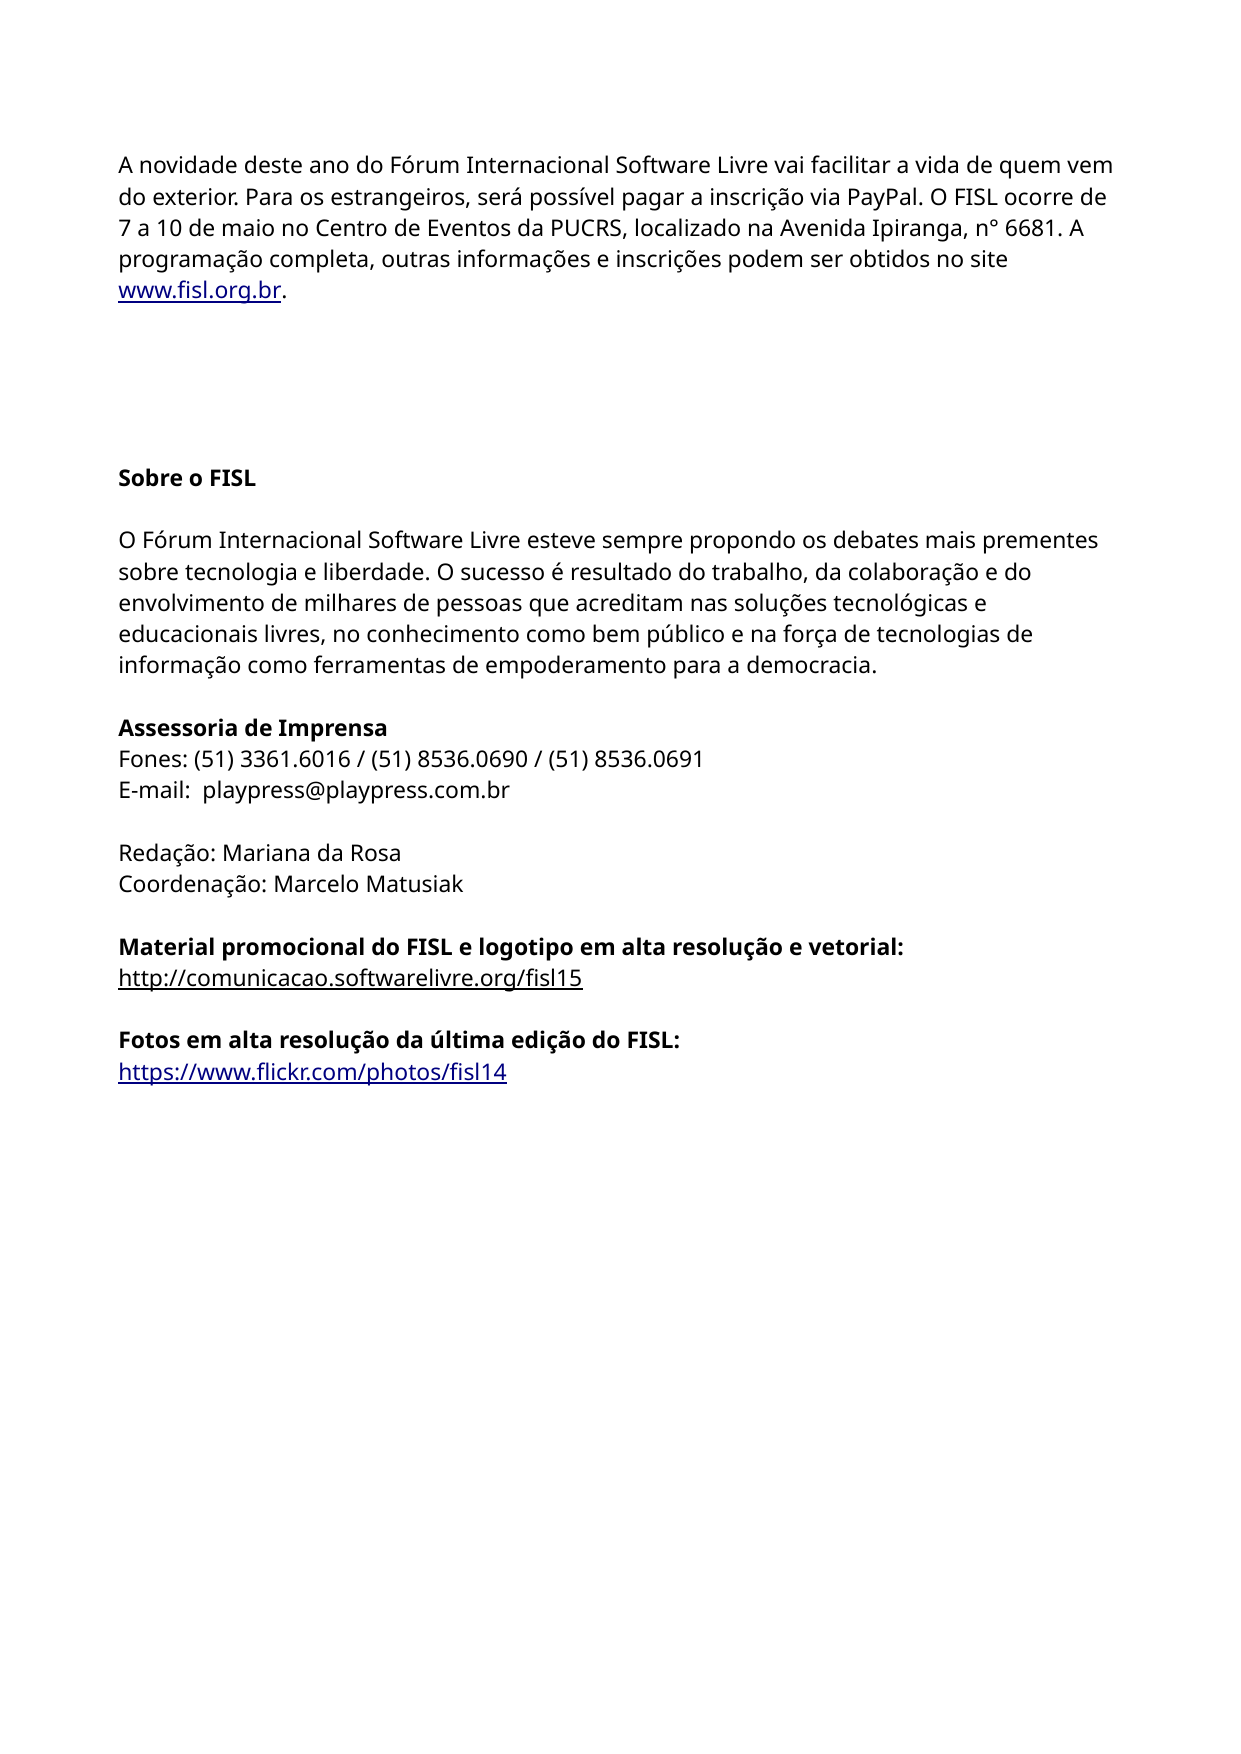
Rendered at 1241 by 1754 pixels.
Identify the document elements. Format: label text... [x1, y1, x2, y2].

text Fones: (51) 3361.6016 / (51) 8536.0690 / (51) 8536.0691 [118, 743, 1122, 774]
text Coordenação: Marcelo Matusiak [118, 868, 1122, 899]
text Material promocional do FISL e logotipo em alta resolução e vetorial: [118, 931, 1122, 962]
text A novidade deste ano do Fórum Internacional Software Livre vai facilitar a vida de quem vem do exterior. Para os estrangeiros, será possível pagar a inscrição via PayPal. O FISL ocorre de 7 a 10 de maio no Centro de Eventos da PUCRS, localizado na Avenida Ipiranga, n° 6681. A programação completa, outras informações e inscrições podem ser obtidos no site www.fisl.org.br. [118, 149, 1122, 306]
text Sobre o FISL [118, 462, 1122, 493]
text Redação: Mariana da Rosa [118, 837, 1122, 868]
text http://comunicacao.softwarelivre.org/fisl15 [118, 962, 1122, 993]
text Fotos em alta resolução da última edição do FISL: [118, 1024, 1122, 1056]
text O Fórum Internacional Software Livre esteve sempre propondo os debates mais prementes sobre tecnologia e liberdade. O sucesso é resultado do trabalho, da colaboração e do envolvimento de milhares de pessoas que acreditam nas soluções tecnológicas e educacionais livres, no conhecimento como bem público e na força de tecnologias de informação como ferramentas de empoderamento para a democracia. [118, 524, 1122, 681]
text https://www.flickr.com/photos/fisl14 [118, 1056, 1122, 1087]
text E-mail: playpress@playpress.com.br [118, 774, 1122, 806]
text Assessoria de Imprensa [118, 712, 1122, 743]
